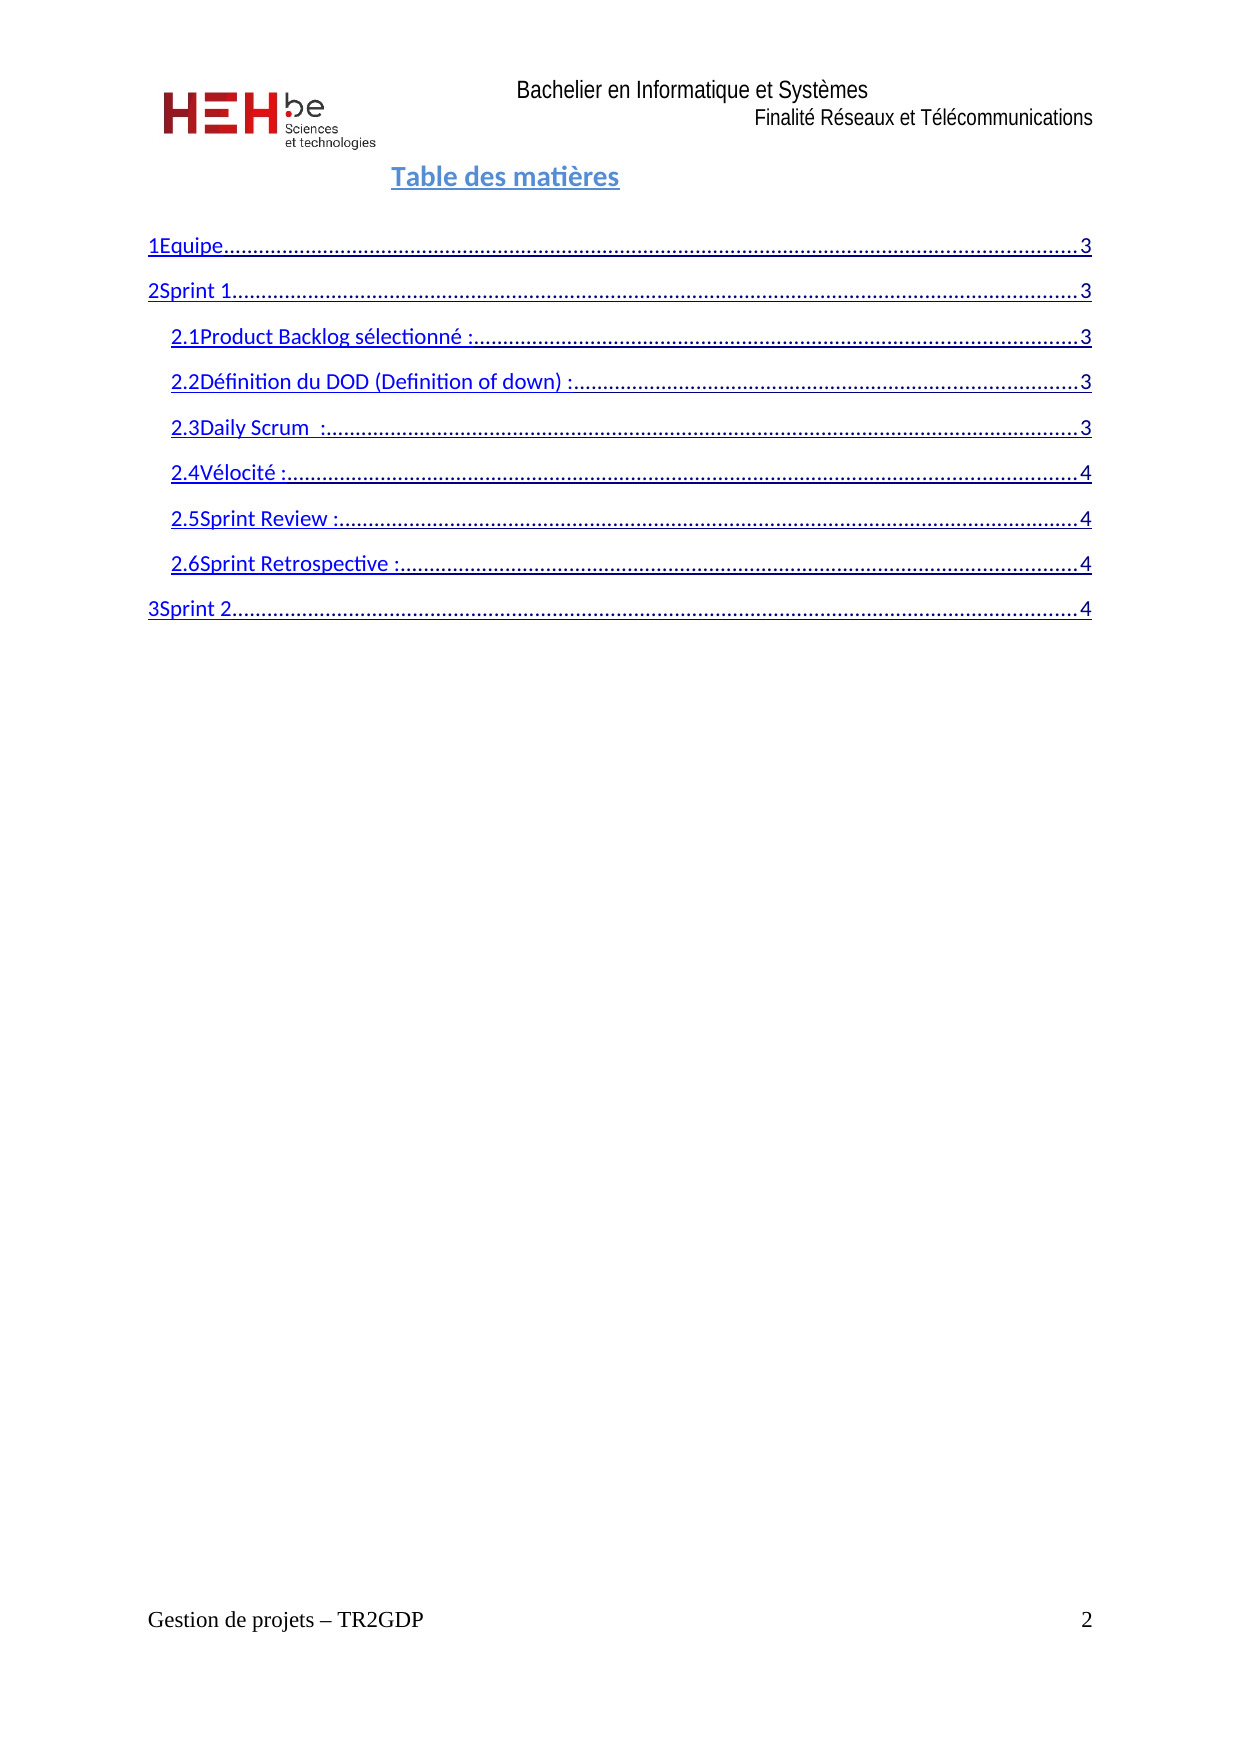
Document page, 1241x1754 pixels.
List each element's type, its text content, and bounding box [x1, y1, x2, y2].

text 2 Sprint 1 3 [148, 275, 1093, 305]
text 2.6 Sprint Retrospective : 4 [171, 547, 1093, 578]
text 2.3 Daily Scrum : 3 [171, 411, 1093, 441]
text 2.5 Sprint Review : 4 [171, 502, 1093, 532]
text 3 Sprint 2 4 [148, 593, 1093, 623]
text 1 Equipe 3 [148, 229, 1093, 260]
text 2.4 Vélocité : 4 [171, 456, 1093, 487]
text 2.1 Product Backlog sélectionné : 3 [171, 320, 1093, 351]
text Table des matières [148, 158, 1093, 194]
text 2.2 Définition du DOD (Definition of down) : 3 [171, 366, 1093, 396]
